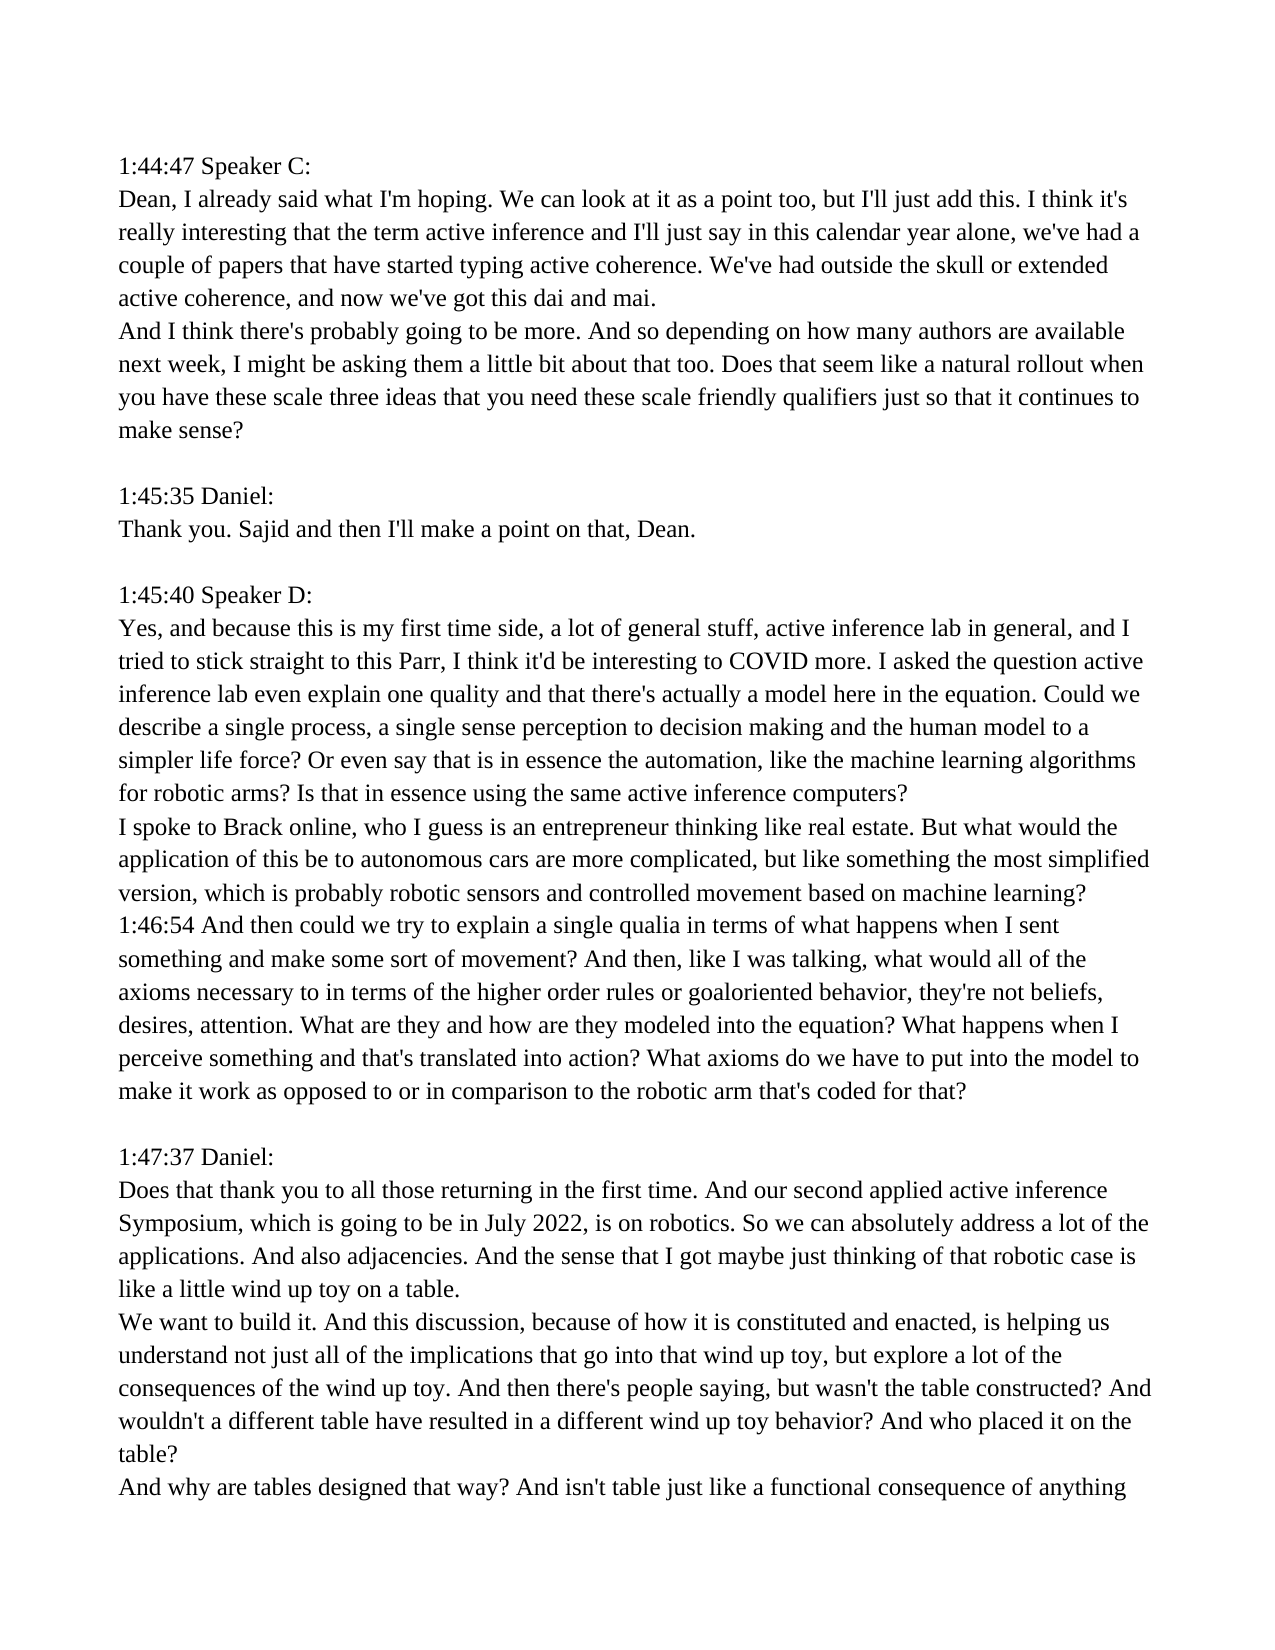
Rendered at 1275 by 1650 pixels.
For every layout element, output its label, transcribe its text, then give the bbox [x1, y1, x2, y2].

text 1:45:40 Speaker D: [118, 580, 1157, 609]
text Does that thank you to all those returning in the first time. And our second applied active inference Symposium, which is going to be in July 2022, is on robotics. So we can absolutely address a lot of the applications. And also adjacencies. And the sense that I got maybe just thinking of that robotic case is like a little wind up toy on a table. [118, 1175, 1157, 1303]
text Thank you. Sajid and then I'll make a point on that, Dean. [118, 514, 1157, 543]
text Yes, and because this is my first time side, a lot of general stuff, active inference lab in general, and I tried to stick straight to this Parr, I think it'd be interesting to COVID more. I asked the question active inference lab even explain one quality and that there's actually a model here in the equation. Could we describe a single process, a single sense perception to decision making and the human model to a simpler life force? Or even say that is in essence the automation, like the machine learning algorithms for robotic arms? Is that in essence using the same active inference computers? [118, 613, 1157, 807]
text I spoke to Brack online, who I guess is an entrepreneur thinking like real estate. But what would the application of this be to autonomous cars are more complicated, but like something the most simplified version, which is probably robotic sensors and controlled movement based on machine learning? [118, 812, 1157, 906]
text We want to build it. And this discussion, because of how it is constituted and enacted, is helping us understand not just all of the implications that go into that wind up toy, but explore a lot of the consequences of the wind up toy. And then there's people saying, but wasn't the table constructed? And wouldn't a different table have resulted in a different wind up toy behavior? And who placed it on the table? [118, 1307, 1157, 1468]
text 1:47:37 Daniel: [118, 1142, 1157, 1171]
text And why are tables designed that way? And isn't table just like a functional consequence of anything [118, 1472, 1157, 1501]
text 1:45:35 Daniel: [118, 481, 1157, 510]
text 1:44:47 Speaker C: [118, 151, 1157, 180]
text 1:46:54 And then could we try to explain a single qualia in terms of what happens when I sent something and make some sort of movement? And then, like I was talking, what would all of the axioms necessary to in terms of the higher order rules or goaloriented behavior, they're not beliefs, desires, attention. What are they and how are they modeled into the equation? What happens when I perceive something and that's translated into action? What axioms do we have to put into the model to make it work as opposed to or in comparison to the robotic arm that's coded for that? [118, 911, 1157, 1104]
text Dean, I already said what I'm hoping. We can look at it as a point too, but I'll just add this. I think it's really interesting that the term active inference and I'll just say in this calendar year alone, we've had a couple of papers that have started typing active coherence. We've had outside the skull or extended active coherence, and now we've got this dai and mai. [118, 184, 1157, 312]
text And I think there's probably going to be more. And so depending on how many authors are available next week, I might be asking them a little bit about that too. Does that seem like a natural rollout when you have these scale three ideas that you need these scale friendly qualifiers just so that it continues to make sense? [118, 316, 1157, 444]
